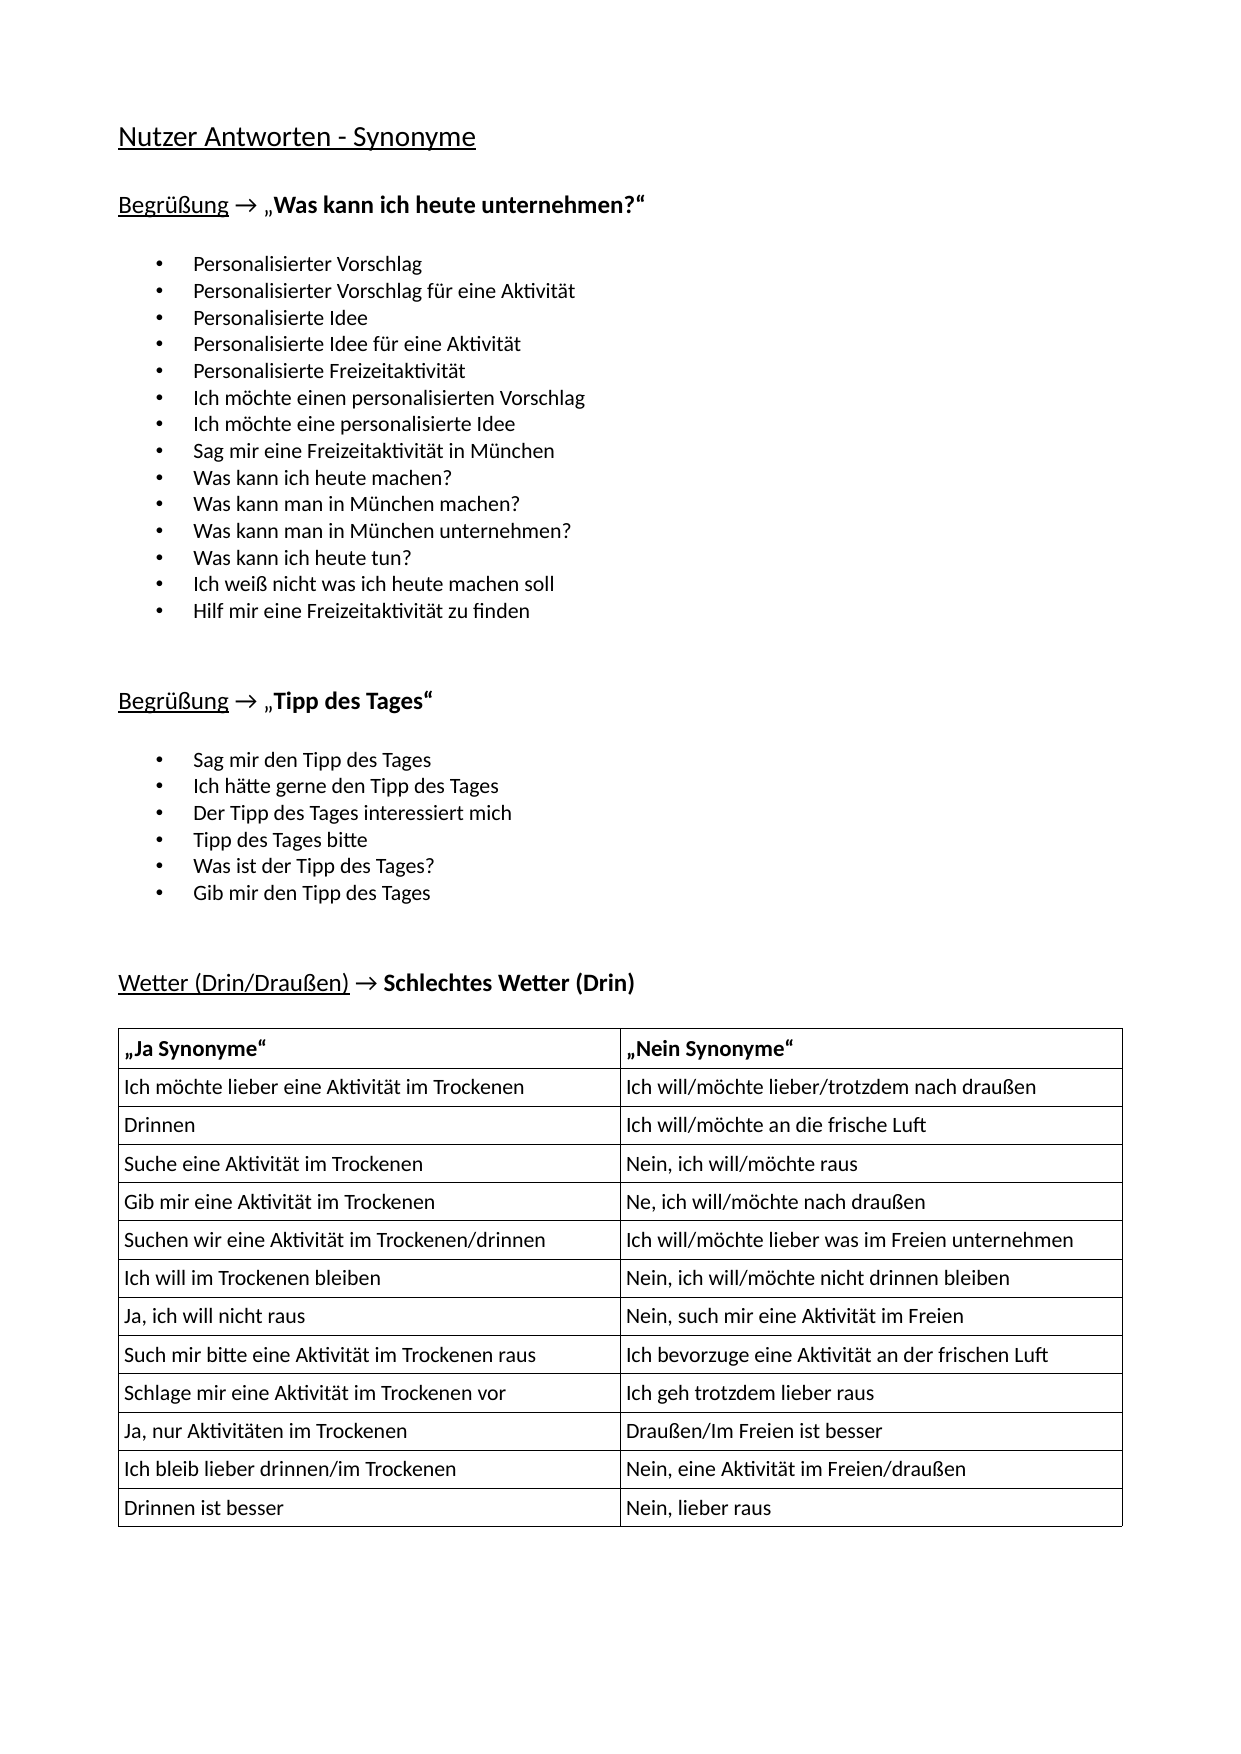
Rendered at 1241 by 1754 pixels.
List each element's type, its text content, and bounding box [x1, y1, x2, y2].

list Personalisierter Vorschlag [156, 250, 1122, 277]
list Ich weiß nicht was ich heute machen soll [156, 570, 1122, 597]
table_cell Nein, lieber raus [621, 1489, 1122, 1526]
table_cell Ne, ich will/möchte nach draußen [621, 1183, 1122, 1220]
list Personalisierte Freizeitaktivität [156, 357, 1122, 384]
table_header „Nein Synonyme“ [621, 1029, 1122, 1067]
list Personalisierter Vorschlag für eine Aktivität [156, 277, 1122, 304]
table_cell Such mir bitte eine Aktivität im Trockenen raus [119, 1336, 620, 1373]
table_cell Ich will/möchte lieber was im Freien unternehmen [621, 1221, 1122, 1259]
text Begrüßung → „Tipp des Tages“ [118, 685, 1122, 715]
list Was kann ich heute tun? [156, 544, 1122, 570]
table_cell Ja, ich will nicht raus [119, 1298, 620, 1335]
list Personalisierte Idee für eine Aktivität [156, 330, 1122, 357]
table_cell Nein, ich will/möchte nicht drinnen bleiben [621, 1260, 1122, 1297]
text Begrüßung → „Was kann ich heute unternehmen?“ [118, 189, 1122, 220]
list Ich hätte gerne den Tipp des Tages [156, 772, 1122, 799]
table_cell Nein, such mir eine Aktivität im Freien [621, 1298, 1122, 1335]
table_cell Ja, nur Aktivitäten im Trockenen [119, 1413, 620, 1450]
table_cell Nein, eine Aktivität im Freien/draußen [621, 1451, 1122, 1488]
table_cell Drinnen [119, 1107, 620, 1144]
list Was kann man in München machen? [156, 490, 1122, 517]
list Sag mir den Tipp des Tages [156, 746, 1122, 772]
list Der Tipp des Tages interessiert mich [156, 799, 1122, 826]
list Sag mir eine Freizeitaktivität in München [156, 437, 1122, 464]
text Wetter (Drin/Draußen) → Schlechtes Wetter (Drin) [118, 967, 1122, 997]
table_cell Schlage mir eine Aktivität im Trockenen vor [119, 1374, 620, 1412]
text Nutzer Antworten - Synonyme [118, 118, 1122, 154]
table_cell Draußen/Im Freien ist besser [621, 1413, 1122, 1450]
table_cell Suche eine Aktivität im Trockenen [119, 1145, 620, 1182]
table_cell Ich will/möchte lieber/trotzdem nach draußen [621, 1069, 1122, 1106]
list Ich möchte eine personalisierte Idee [156, 410, 1122, 437]
list Was kann man in München unternehmen? [156, 517, 1122, 544]
table_cell Ich bevorzuge eine Aktivität an der frischen Luft [621, 1336, 1122, 1373]
list Personalisierte Idee [156, 304, 1122, 330]
table_cell Ich will/möchte an die frische Luft [621, 1107, 1122, 1144]
list Was ist der Tipp des Tages? [156, 852, 1122, 879]
list Hilf mir eine Freizeitaktivität zu finden [156, 597, 1122, 624]
table_cell Gib mir eine Aktivität im Trockenen [119, 1183, 620, 1220]
list Ich möchte einen personalisierten Vorschlag [156, 384, 1122, 410]
table_cell Ich will im Trockenen bleiben [119, 1260, 620, 1297]
table_cell Nein, ich will/möchte raus [621, 1145, 1122, 1182]
list Gib mir den Tipp des Tages [156, 879, 1122, 906]
list Tipp des Tages bitte [156, 826, 1122, 852]
table_cell Ich möchte lieber eine Aktivität im Trockenen [119, 1069, 620, 1106]
table_header „Ja Synonyme“ [119, 1029, 620, 1067]
table_cell Ich bleib lieber drinnen/im Trockenen [119, 1451, 620, 1488]
list Was kann ich heute machen? [156, 464, 1122, 490]
table_cell Ich geh trotzdem lieber raus [621, 1374, 1122, 1412]
table_cell Drinnen ist besser [119, 1489, 620, 1526]
table_cell Suchen wir eine Aktivität im Trockenen/drinnen [119, 1221, 620, 1259]
